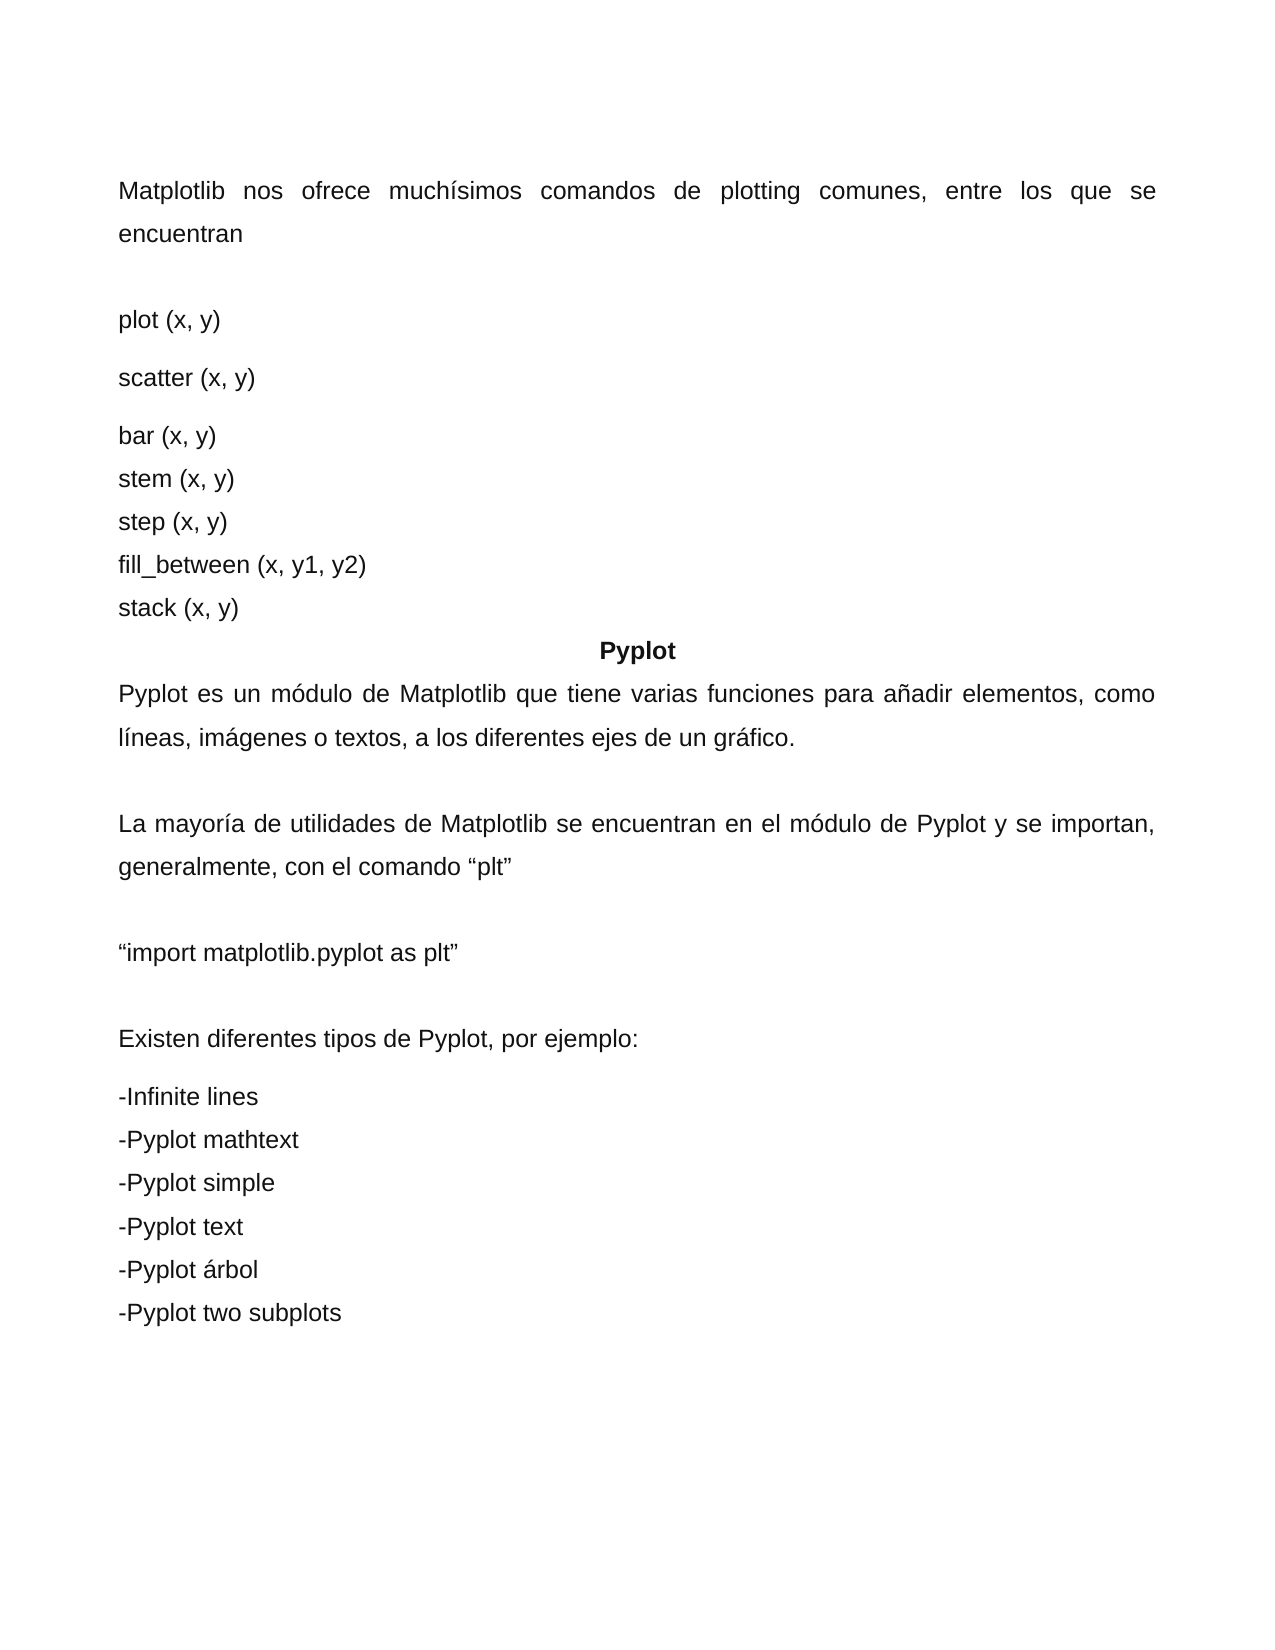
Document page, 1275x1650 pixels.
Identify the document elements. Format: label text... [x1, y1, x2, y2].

list -Pyplot two subplots [118, 1298, 1157, 1326]
list bar (x, y) [118, 421, 1157, 449]
list step (x, y) [118, 507, 1157, 536]
text La mayoría de utilidades de Matplotlib se encuentran en el módulo de Pyplot y se importan, generalmente, con el comando “plt” [118, 809, 1157, 881]
text scatter (x, y) [118, 363, 1157, 392]
list stack (x, y) [118, 593, 1157, 622]
text “import matplotlib.pyplot as plt” [118, 938, 1157, 967]
list -Pyplot text [118, 1211, 1157, 1240]
list stem (x, y) [118, 464, 1157, 492]
text Matplotlib nos ofrece muchísimos comandos de plotting comunes, entre los que se encuentran [118, 176, 1157, 248]
list -Pyplot simple [118, 1168, 1157, 1197]
list -Pyplot árbol [118, 1254, 1157, 1283]
text Pyplot es un módulo de Matplotlib que tiene varias funciones para añadir elementos, como líneas, imágenes o textos, a los diferentes ejes de un gráfico. [118, 679, 1157, 751]
list fill_between (x, y1, y2) [118, 550, 1157, 579]
text Existen diferentes tipos de Pyplot, por ejemplo: [118, 1024, 1157, 1053]
text Pyplot [118, 636, 1157, 665]
list -Infinite lines [118, 1082, 1157, 1111]
list -Pyplot mathtext [118, 1125, 1157, 1154]
text plot (x, y) [118, 305, 1157, 334]
